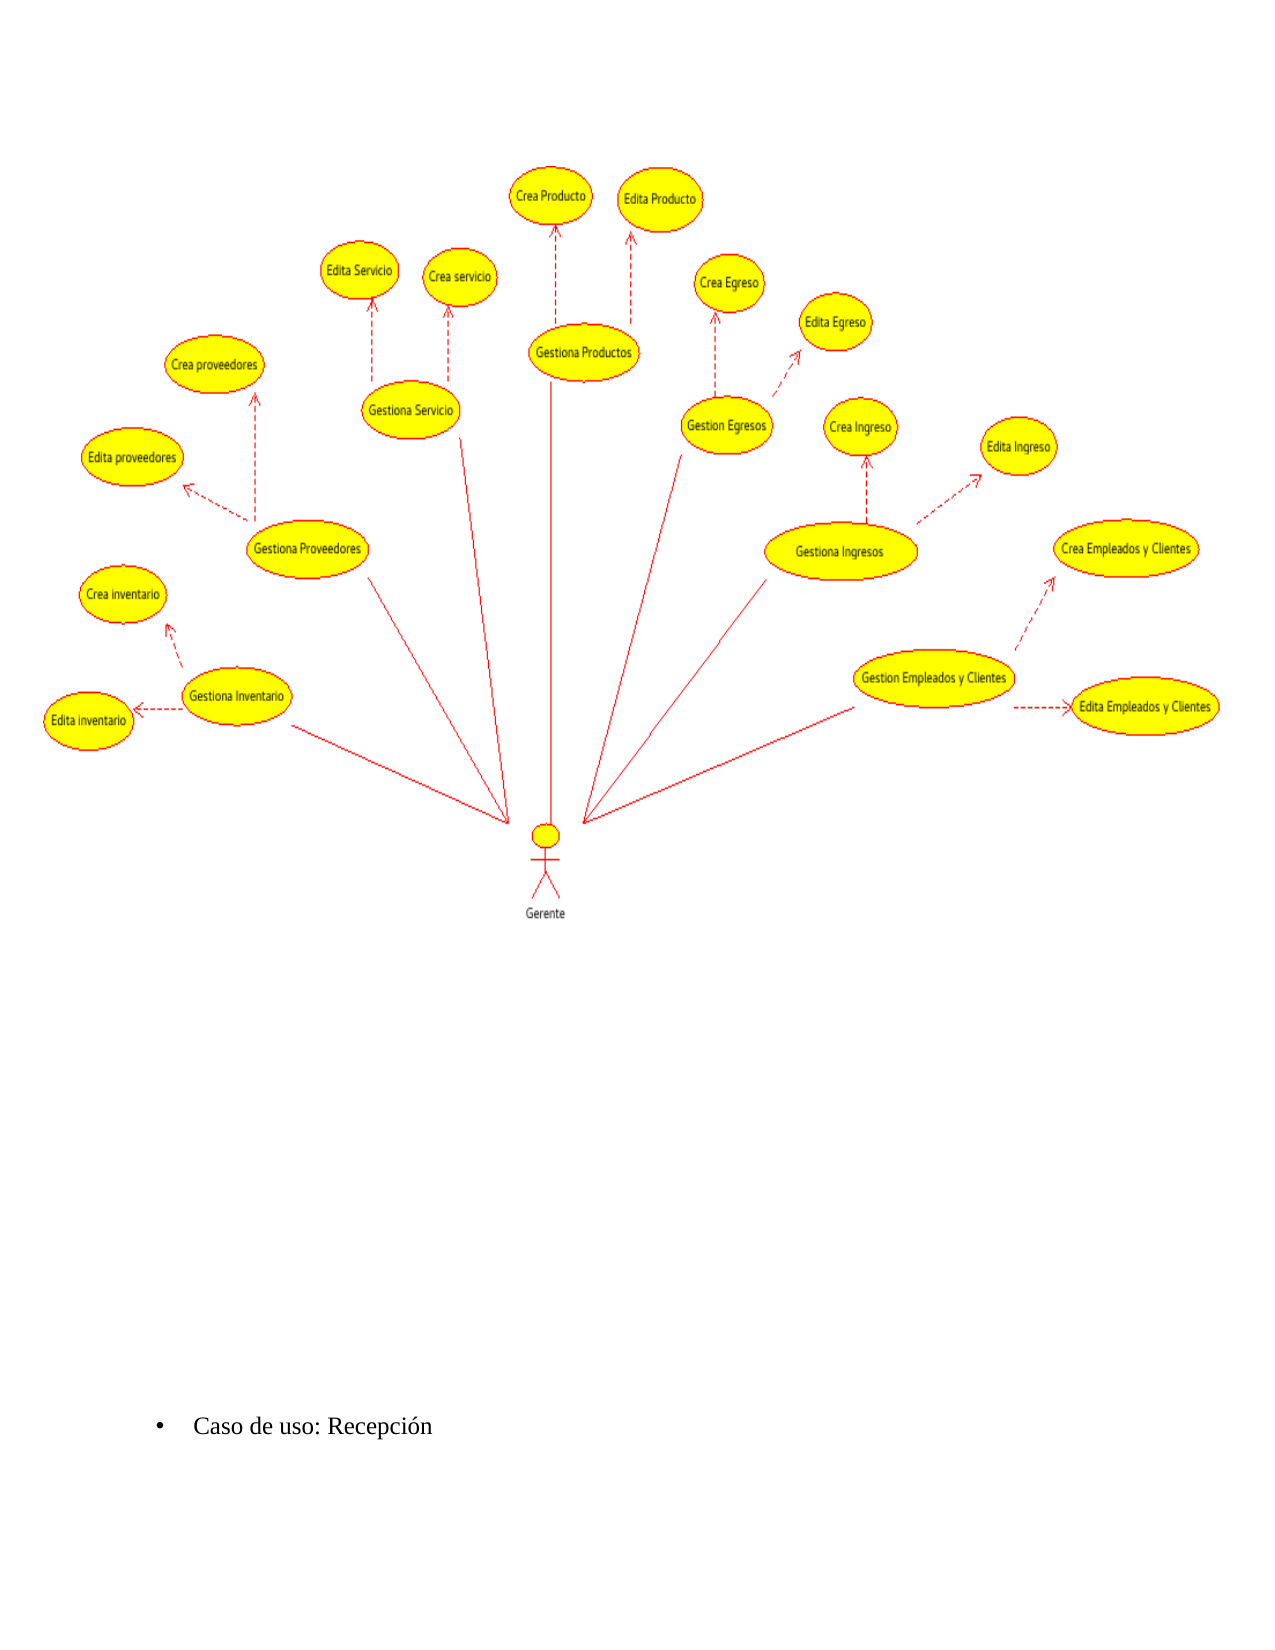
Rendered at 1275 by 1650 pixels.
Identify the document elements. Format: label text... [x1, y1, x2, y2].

list Caso de uso: Recepción [156, 1411, 1157, 1440]
picture [43, 166, 1222, 923]
